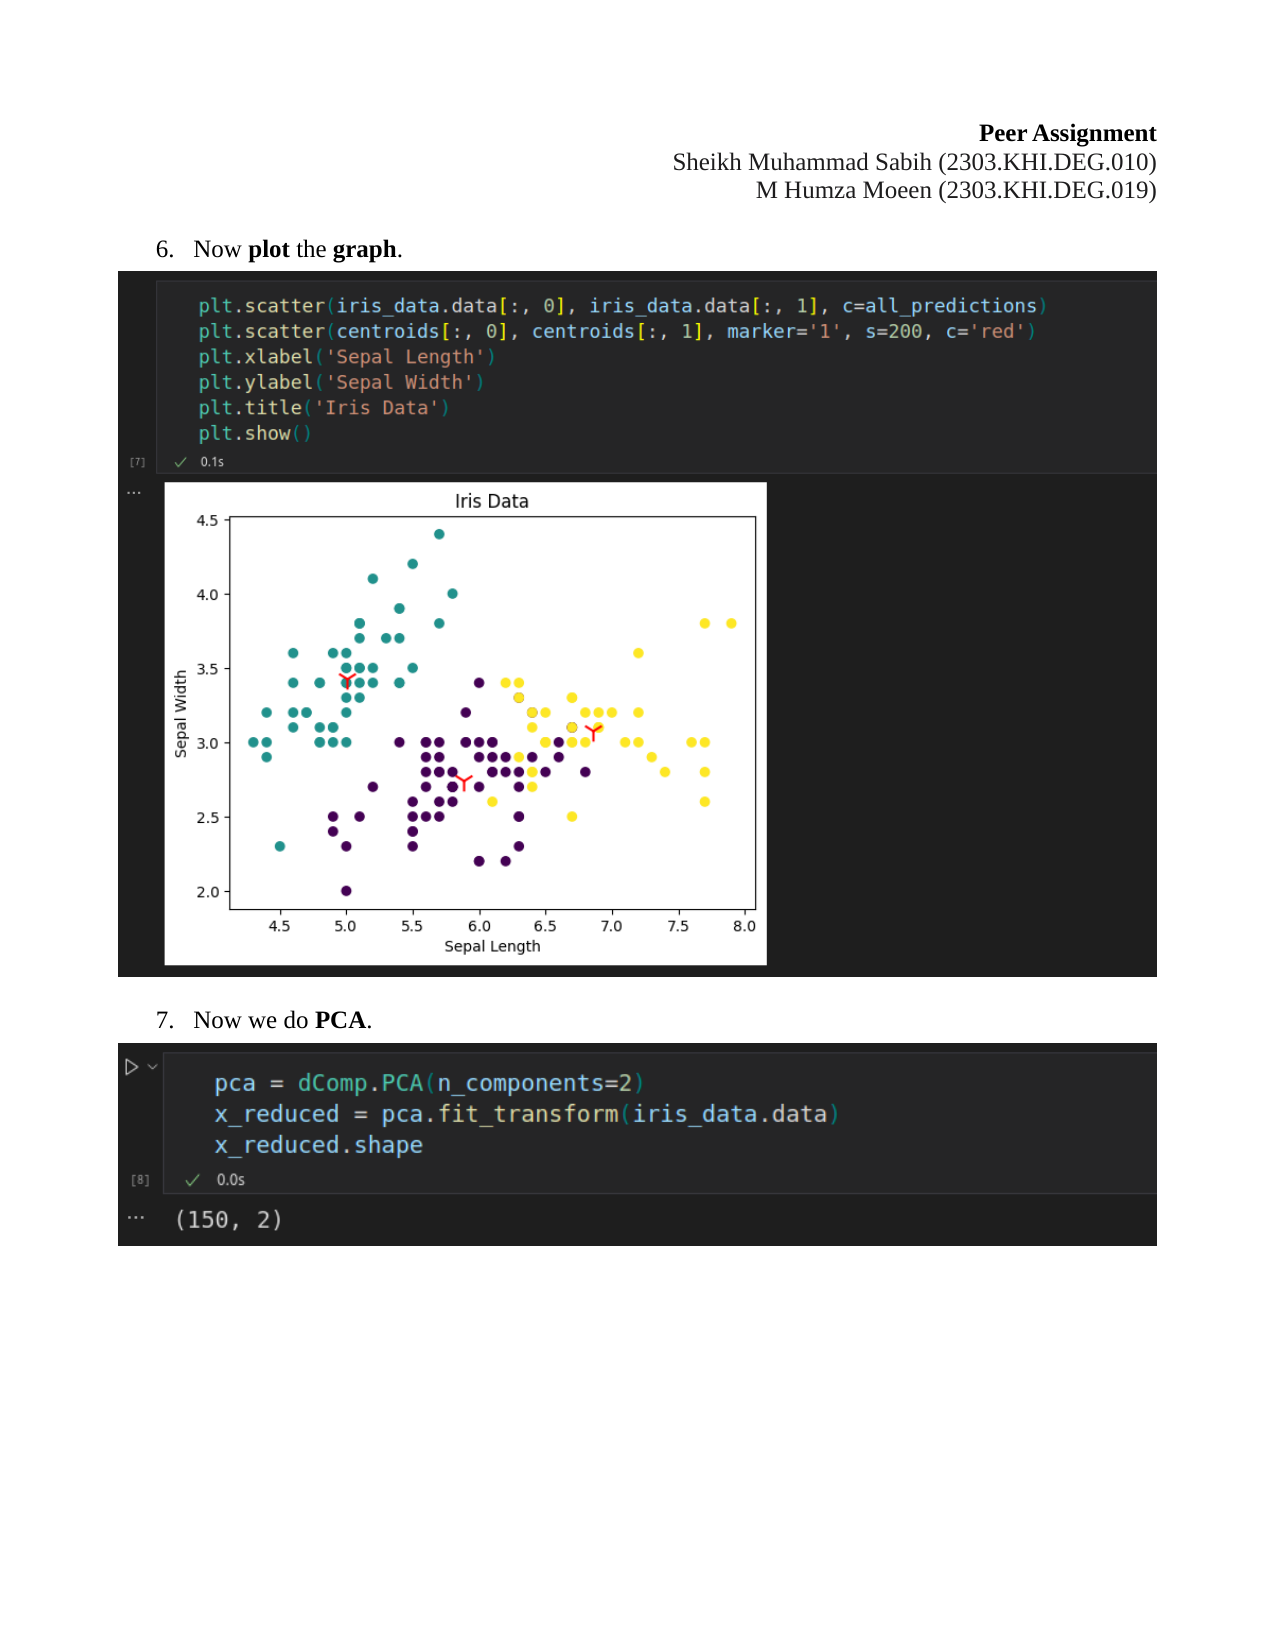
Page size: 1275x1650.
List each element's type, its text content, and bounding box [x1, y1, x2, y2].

list Now we do PCA. [156, 1005, 1157, 1034]
picture [118, 271, 1157, 977]
list Now plot the graph. [156, 234, 1157, 263]
picture [118, 1043, 1157, 1246]
